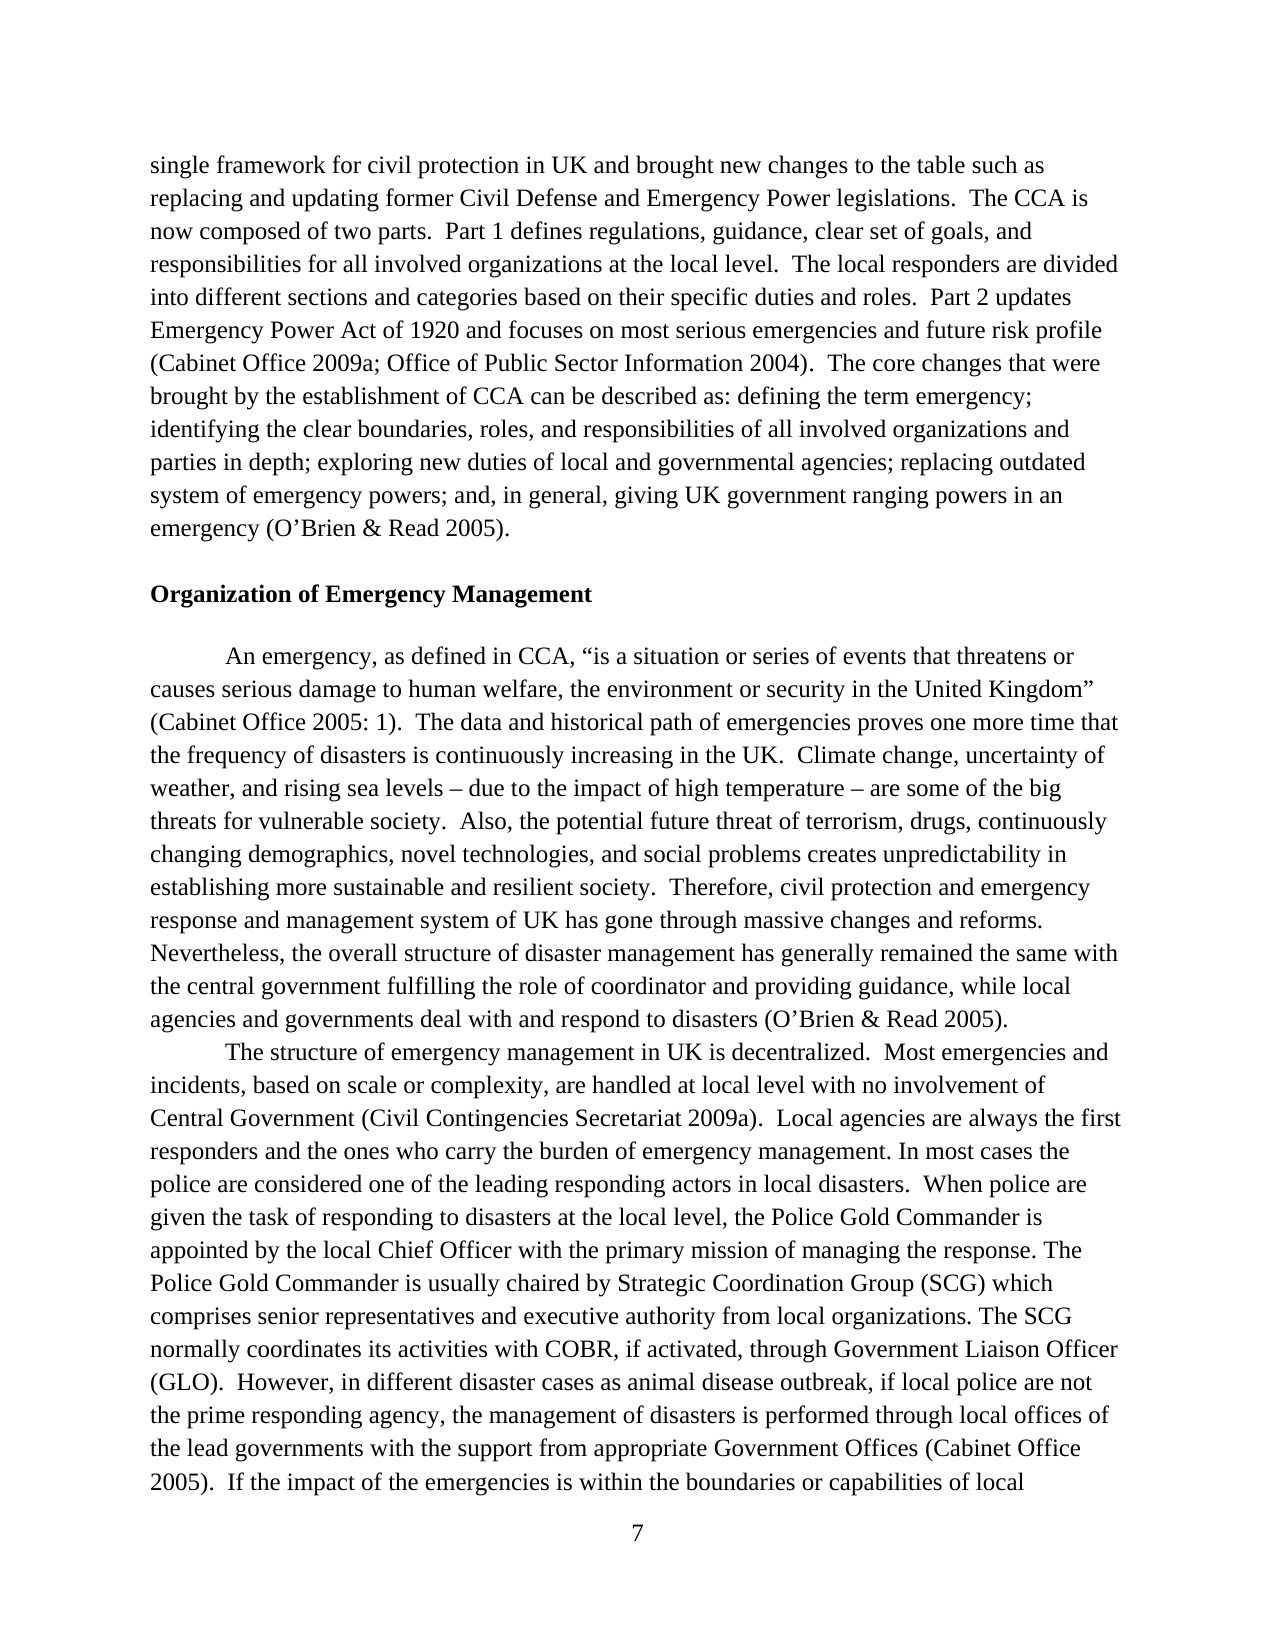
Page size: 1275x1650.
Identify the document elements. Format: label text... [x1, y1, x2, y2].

list An emergency, as defined in CCA, “is a situation or series of events that threatens or causes serious damage to human welfare, the environment or security in the United Kingdom” (Cabinet Office 2005: 1). The data and historical path of emergencies proves one more time that the frequency of disasters is continuously increasing in the UK. Climate change, uncertainty of weather, and rising sea levels – due to the impact of high temperature – are some of the big threats for vulnerable society. Also, the potential future threat of terrorism, drugs, continuously changing demographics, novel technologies, and social problems creates unpredictability in establishing more sustainable and resilient society. Therefore, civil protection and emergency response and management system of UK has gone through massive changes and reforms. Nevertheless, the overall structure of disaster management has generally remained the same with the central government fulfilling the role of coordinator and providing guidance, while local agencies and governments deal with and respond to disasters (O’Brien & Read 2005). [150, 641, 1125, 1033]
list The structure of emergency management in UK is decentralized. Most emergencies and incidents, based on scale or complexity, are handled at local level with no involvement of Central Government (Civil Contingencies Secretariat 2009a). Local agencies are always the first responders and the ones who carry the burden of emergency management. In most cases the police are considered one of the leading responding actors in local disasters. When police are given the task of responding to disasters at the local level, the Police Gold Commander is appointed by the local Chief Officer with the primary mission of managing the response. The Police Gold Commander is usually chaired by Strategic Coordination Group (SCG) which comprises senior representatives and executive authority from local organizations. The SCG normally coordinates its activities with COBR, if activated, through Government Liaison Officer (GLO). However, in different disaster cases as animal disease outbreak, if local police are not the prime responding agency, the management of disasters is performed through local offices of the lead governments with the support from appropriate Government Offices (Cabinet Office 2005). If the impact of the emergencies is within the boundaries or capabilities of local [150, 1037, 1125, 1495]
list Organization of Emergency Management [150, 579, 1125, 608]
list single framework for civil protection in UK and brought new changes to the table such as replacing and updating former Civil Defense and Emergency Power legislations. The CCA is now composed of two parts. Part 1 defines regulations, guidance, clear set of goals, and responsibilities for all involved organizations at the local level. The local responders are divided into different sections and categories based on their specific duties and roles. Part 2 updates Emergency Power Act of 1920 and focuses on most serious emergencies and future risk profile (Cabinet Office 2009a; Office of Public Sector Information 2004). The core changes that were brought by the establishment of CCA can be described as: defining the term emergency; identifying the clear boundaries, roles, and responsibilities of all involved organizations and parties in depth; exploring new duties of local and governmental agencies; replacing outdated system of emergency powers; and, in general, giving UK government ranging powers in an emergency (O’Brien & Read 2005). [150, 150, 1125, 542]
